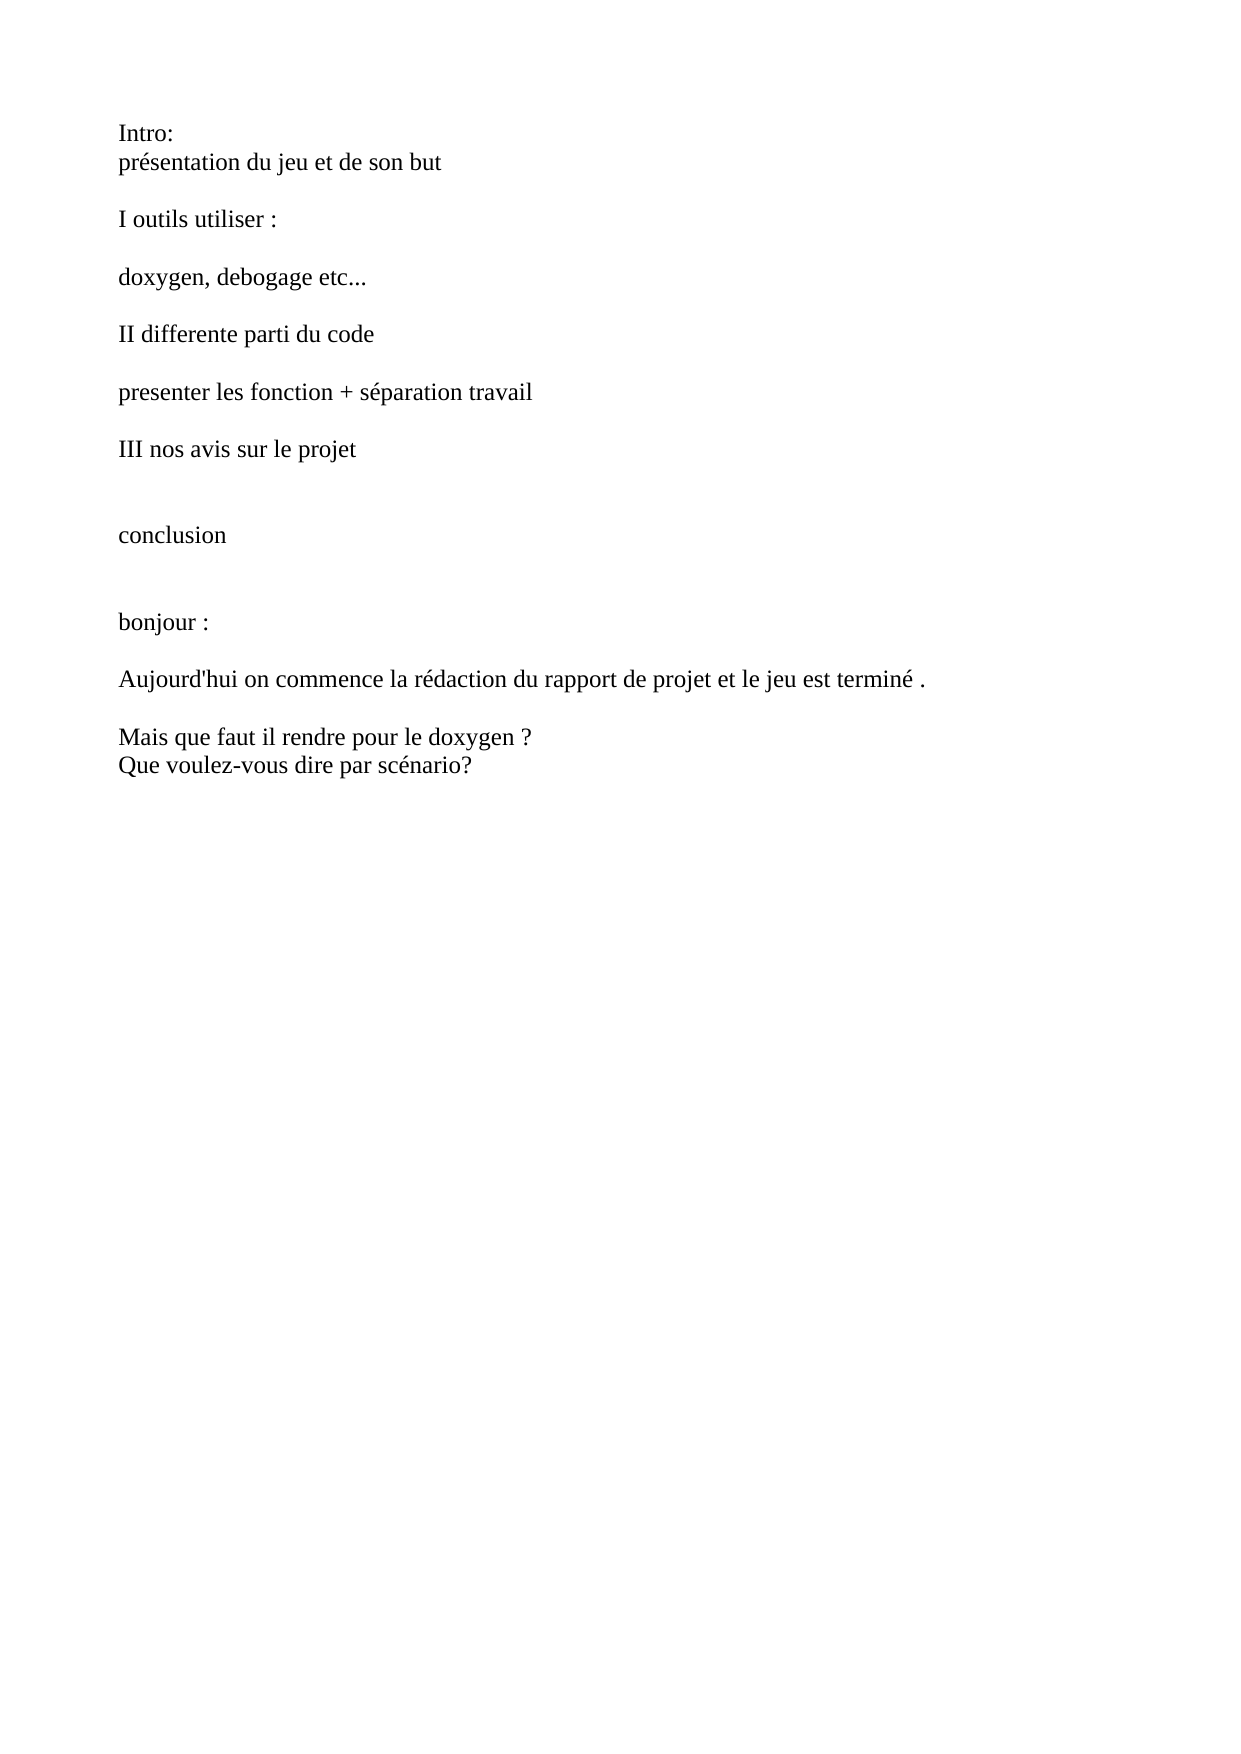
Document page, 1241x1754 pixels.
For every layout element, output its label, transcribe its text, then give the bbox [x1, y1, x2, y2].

text presenter les fonction + séparation travail [118, 377, 1122, 406]
text Mais que faut il rendre pour le doxygen ? [118, 722, 1122, 751]
text bonjour : [118, 607, 1122, 636]
text Intro: [118, 118, 1122, 147]
text II differente parti du code [118, 319, 1122, 348]
text III nos avis sur le projet [118, 434, 1122, 463]
text Aujourd'hui on commence la rédaction du rapport de projet et le jeu est terminé . [118, 664, 1122, 693]
text I outils utiliser : [118, 204, 1122, 233]
text conclusion [118, 521, 1122, 549]
text Que voulez-vous dire par scénario? [118, 751, 1122, 779]
text présentation du jeu et de son but [118, 147, 1122, 176]
text doxygen, debogage etc... [118, 262, 1122, 291]
